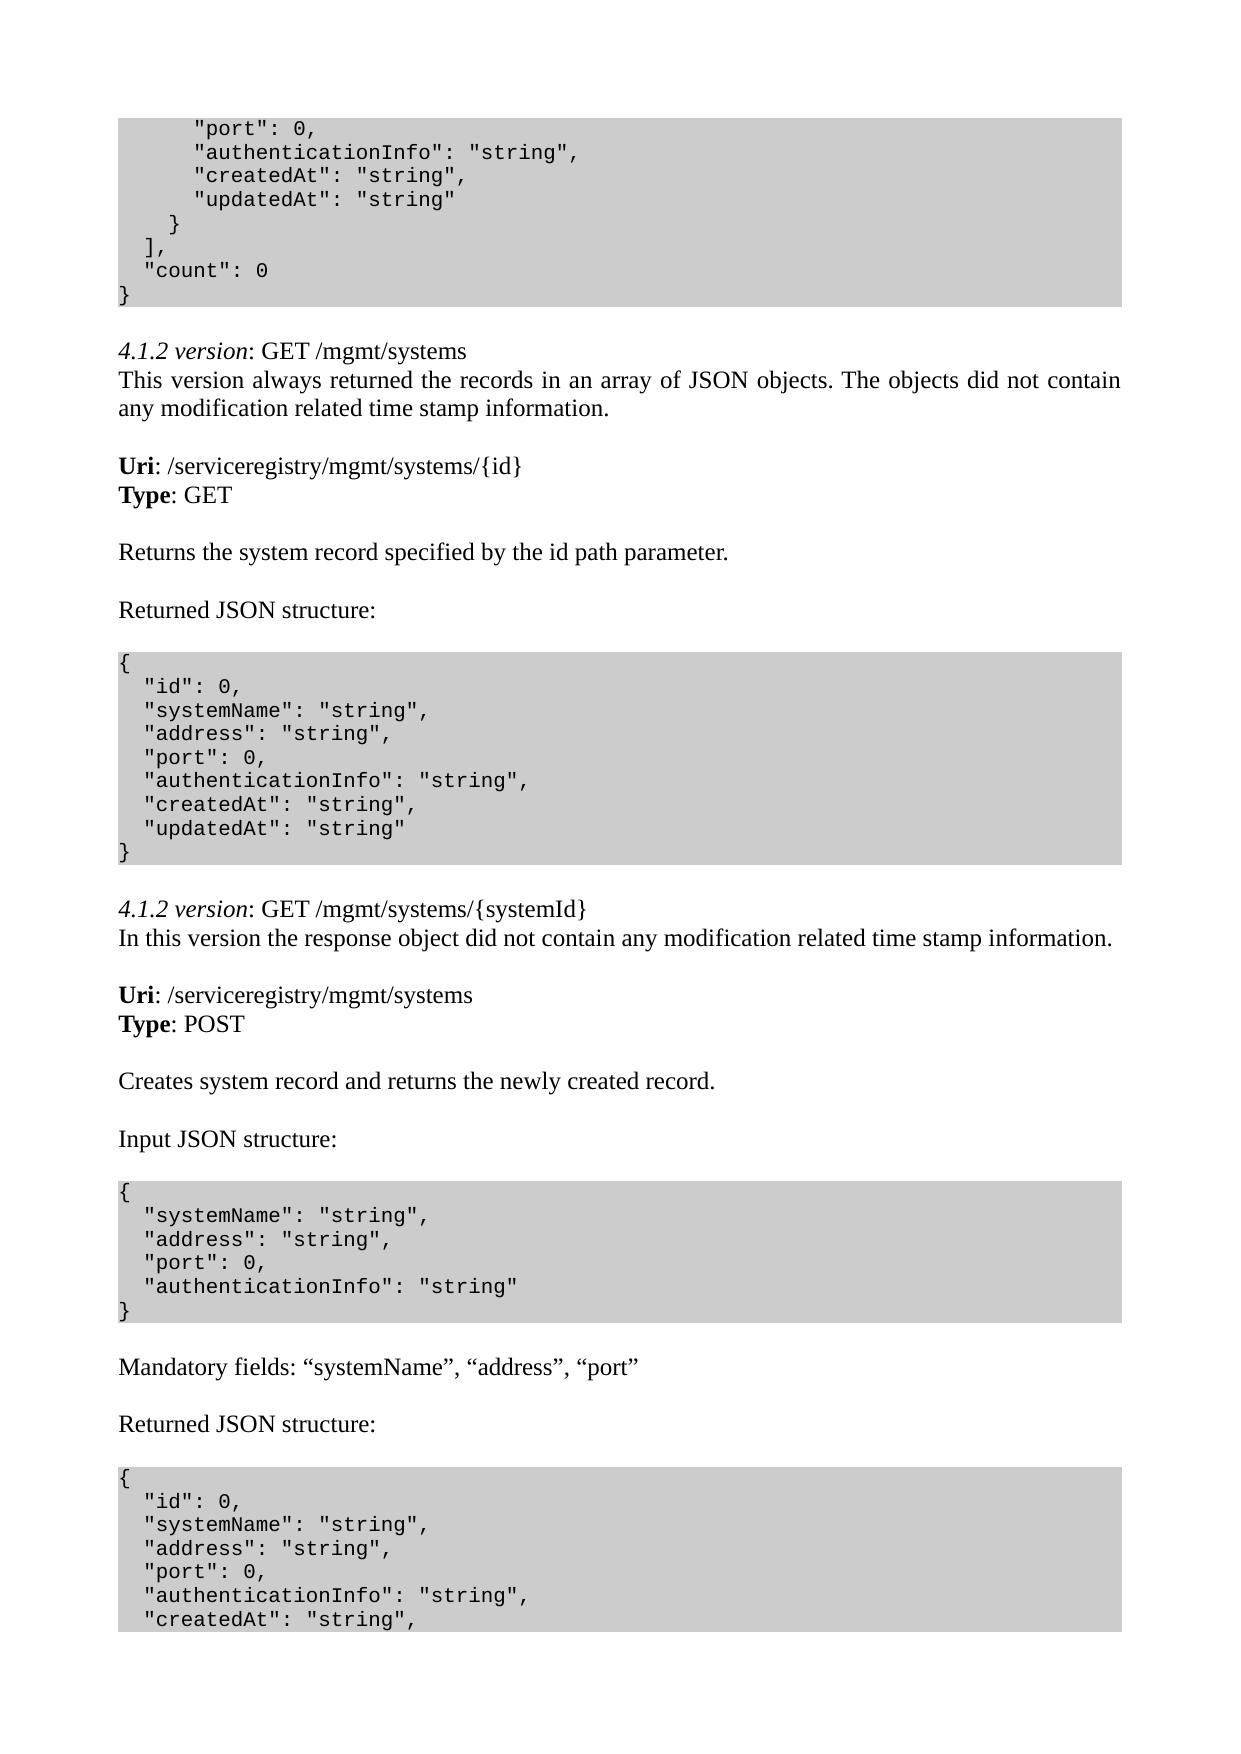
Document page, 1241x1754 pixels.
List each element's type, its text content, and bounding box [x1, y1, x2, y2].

text "authenticationInfo": "string", [118, 1585, 1122, 1609]
text Uri: /serviceregistry/mgmt/systems/{id} [118, 451, 1122, 480]
text "id": 0, [118, 1491, 1122, 1514]
text } [118, 213, 1122, 236]
text "port": 0, [118, 747, 1122, 771]
text Type: POST [118, 1009, 1122, 1038]
text "address": "string", [118, 1538, 1122, 1562]
text "authenticationInfo": "string", [118, 142, 1122, 165]
text "address": "string", [118, 723, 1122, 747]
text "systemName": "string", [118, 699, 1122, 723]
text "authenticationInfo": "string" [118, 1276, 1122, 1299]
text "port": 0, [118, 1252, 1122, 1276]
text "createdAt": "string", [118, 794, 1122, 818]
text Creates system record and returns the newly created record. [118, 1066, 1122, 1095]
text "createdAt": "string", [118, 1609, 1122, 1632]
text Returned JSON structure: [118, 595, 1122, 623]
text Mandatory fields: “systemName”, “address”, “port” [118, 1352, 1122, 1381]
text Input JSON structure: [118, 1124, 1122, 1153]
text "port": 0, [118, 118, 1122, 142]
text "updatedAt": "string" [118, 189, 1122, 213]
text "updatedAt": "string" [118, 818, 1122, 841]
text { [118, 1467, 1122, 1491]
text } [118, 284, 1122, 307]
text ], [118, 236, 1122, 260]
text "port": 0, [118, 1562, 1122, 1585]
text "systemName": "string", [118, 1514, 1122, 1538]
text } [118, 841, 1122, 865]
text } [118, 1299, 1122, 1323]
text Uri: /serviceregistry/mgmt/systems [118, 980, 1122, 1009]
text Returned JSON structure: [118, 1409, 1122, 1438]
text "createdAt": "string", [118, 165, 1122, 189]
text "address": "string", [118, 1229, 1122, 1252]
text "id": 0, [118, 676, 1122, 699]
text 4.1.2 version: GET /mgmt/systems/{systemId} [118, 894, 1122, 923]
text "authenticationInfo": "string", [118, 771, 1122, 794]
text Returns the system record specified by the id path parameter. [118, 537, 1122, 566]
text { [118, 1181, 1122, 1205]
text Type: GET [118, 480, 1122, 508]
text 4.1.2 version: GET /mgmt/systems [118, 336, 1122, 365]
text This version always returned the records in an array of JSON objects. The objects did not contain any modification related time stamp information. [118, 365, 1122, 422]
text "count": 0 [118, 260, 1122, 284]
text In this version the response object did not contain any modification related time stamp information. [118, 923, 1122, 951]
text { [118, 652, 1122, 676]
text "systemName": "string", [118, 1205, 1122, 1229]
